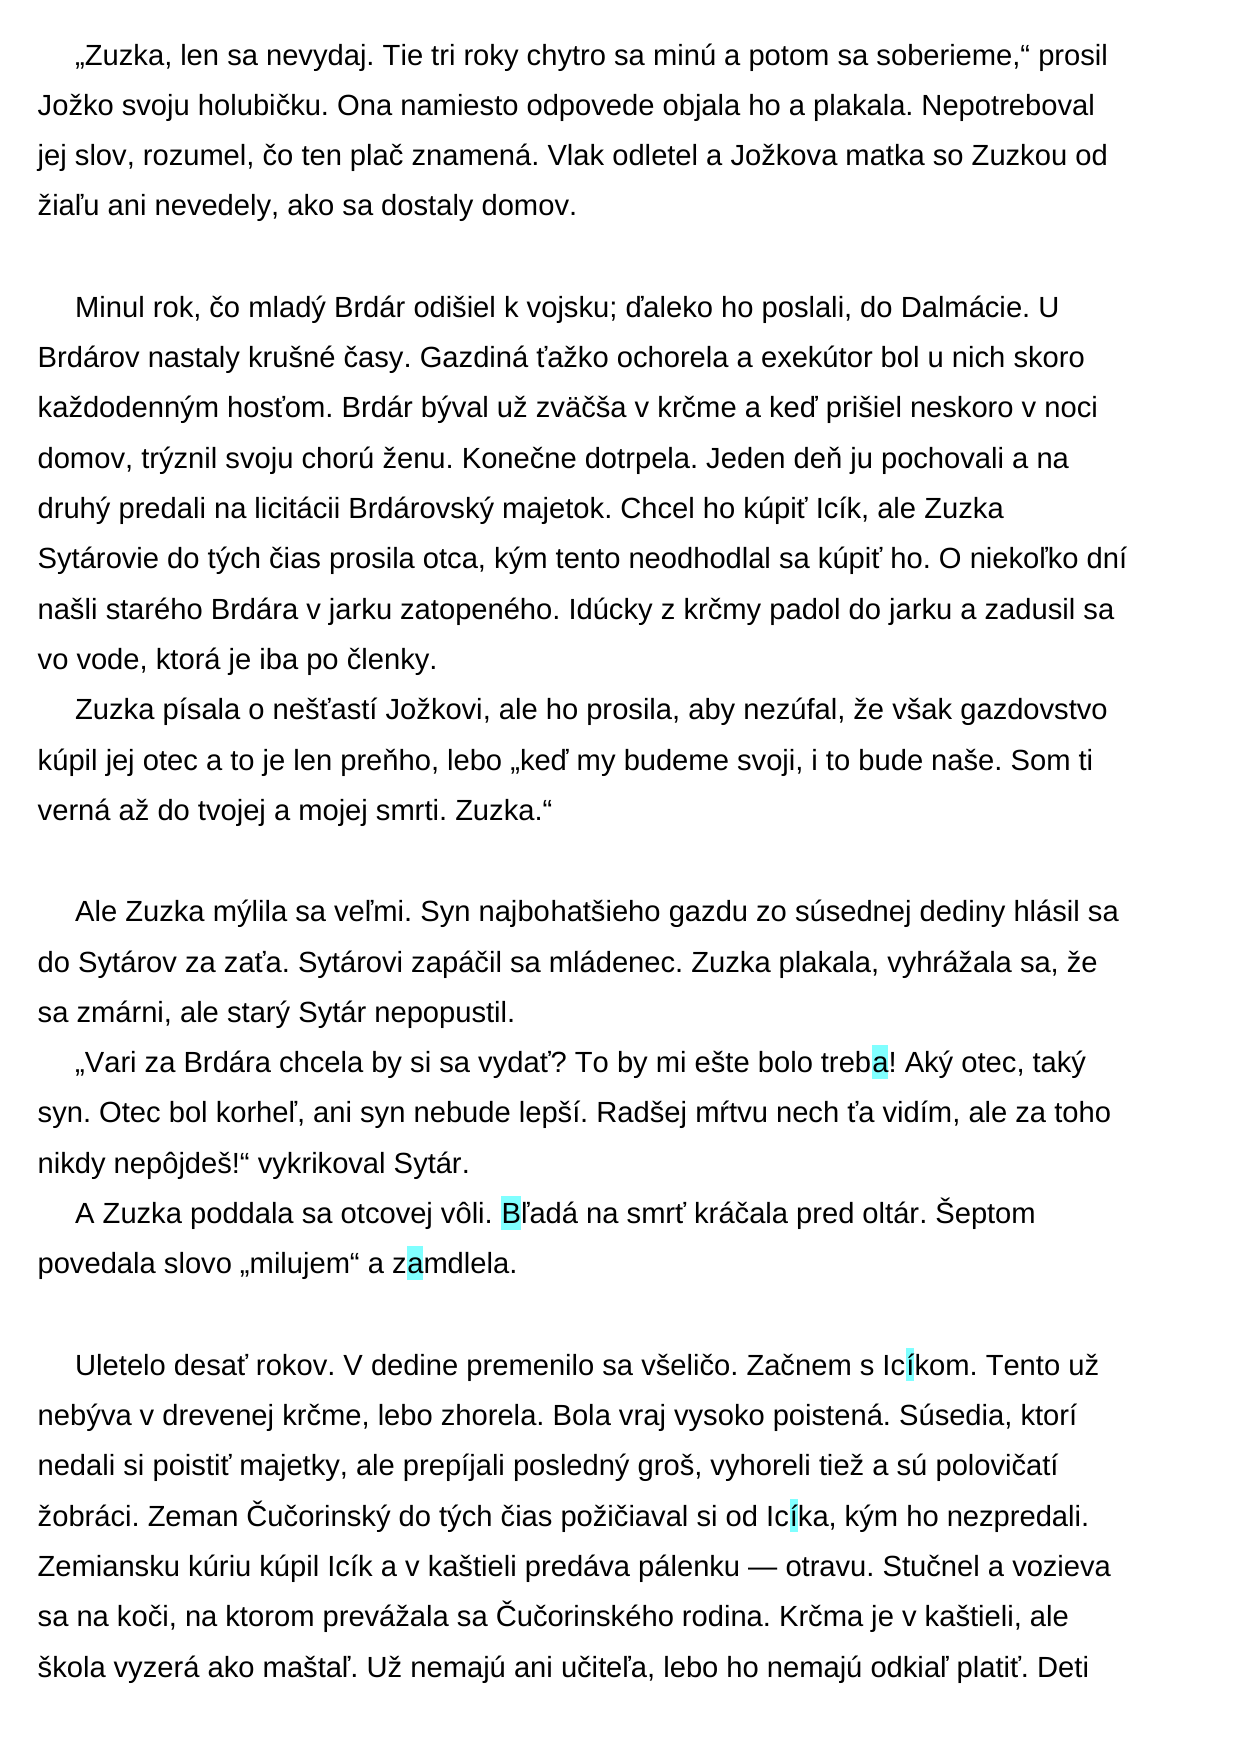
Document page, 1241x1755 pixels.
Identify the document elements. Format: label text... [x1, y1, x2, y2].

text „Zuzka, len sa nevydaj. Tie tri roky chytro sa minú a potom sa soberieme,“ prosil Jožko svoju holubičku. Ona namiesto odpovede objala ho a plakala. Nepotreboval jej slov, rozumel, čo ten plač znamená. Vlak odletel a Jožkova matka so Zuzkou od žiaľu ani nevedely, ako sa dostaly domov. [37, 37, 1130, 222]
text Minul rok, čo mladý Brdár odišiel k vojsku; ďaleko ho poslali, do Dalmácie. U Brdárov nastaly krušné časy. Gazdiná ťažko ochorela a exekútor bol u nich skoro každodenným hosťom. Brdár býval už zväčša v krčme a keď prišiel neskoro v noci domov, trýznil svoju chorú ženu. Konečne dotrpela. Jeden deň ju pochovali a na druhý predali na licitácii Brdárovský majetok. Chcel ho kúpiť Icík, ale Zuzka Sytárovie do tých čias prosila otca, kým tento neodhodlal sa kúpiť ho. O niekoľko dní našli starého Brdára v jarku zatopeného. Idúcky z krčmy padol do jarku a zadusil sa vo vode, ktorá je iba po členky. [37, 290, 1130, 676]
text A Zuzka poddala sa otcovej vôli. Bľadá na smrť kráčala pred oltár. Šeptom povedala slovo „milujem“ a zamdlela. [37, 1196, 1130, 1280]
text Uletelo desať rokov. V dedine premenilo sa všeličo. Začnem s Icíkom. Tento už ne­býva v drevenej krčme, lebo zhorela. Bola vraj vysoko poistená. Súsedia, ktorí nedali si poistiť majetky, ale prepíjali posledný groš, vyhoreli tiež a sú polovičatí žobráci. Zeman Čučorinský do tých čias požičiaval si od Icíka, kým ho nezpredali. Zemiansku kúriu kúpil Icík a v kaštieli predáva pálenku — otravu. Stučnel a vozieva sa na koči, na ktorom prevážala sa Čučorinského rodina. Krčma je v kaštieli, ale škola vyzerá ako maštaľ. Už nemajú ani učiteľa, lebo ho nemajú odkiaľ platiť. Deti [37, 1348, 1130, 1683]
text Zuzka písala o nešťastí Jožkovi, ale ho prosila, aby nezúfal, že však gazdovstvo kúpil jej otec a to je len preňho, lebo „keď my budeme svoji, i to bude naše. Som ti verná až do tvojej a mojej smrti. Zuzka.“ [37, 692, 1130, 826]
text Ale Zuzka mýlila sa veľmi. Syn najbo­hatšieho gazdu zo súsednej dediny hlásil sa do Sytárov za zaťa. Sytárovi zapáčil sa mládenec. Zuzka plakala, vyhrážala sa, že sa zmárni, ale starý Sytár nepopustil. [37, 894, 1130, 1028]
text „Vari za Brdára chcela by si sa vydať? To by mi ešte bolo treba! Aký otec, taký syn. Otec bol korheľ, ani syn nebude lepší. Radšej mŕtvu nech ťa vidím, ale za toho nikdy nepôjdeš!“ vykrikoval Sytár. [37, 1045, 1130, 1179]
